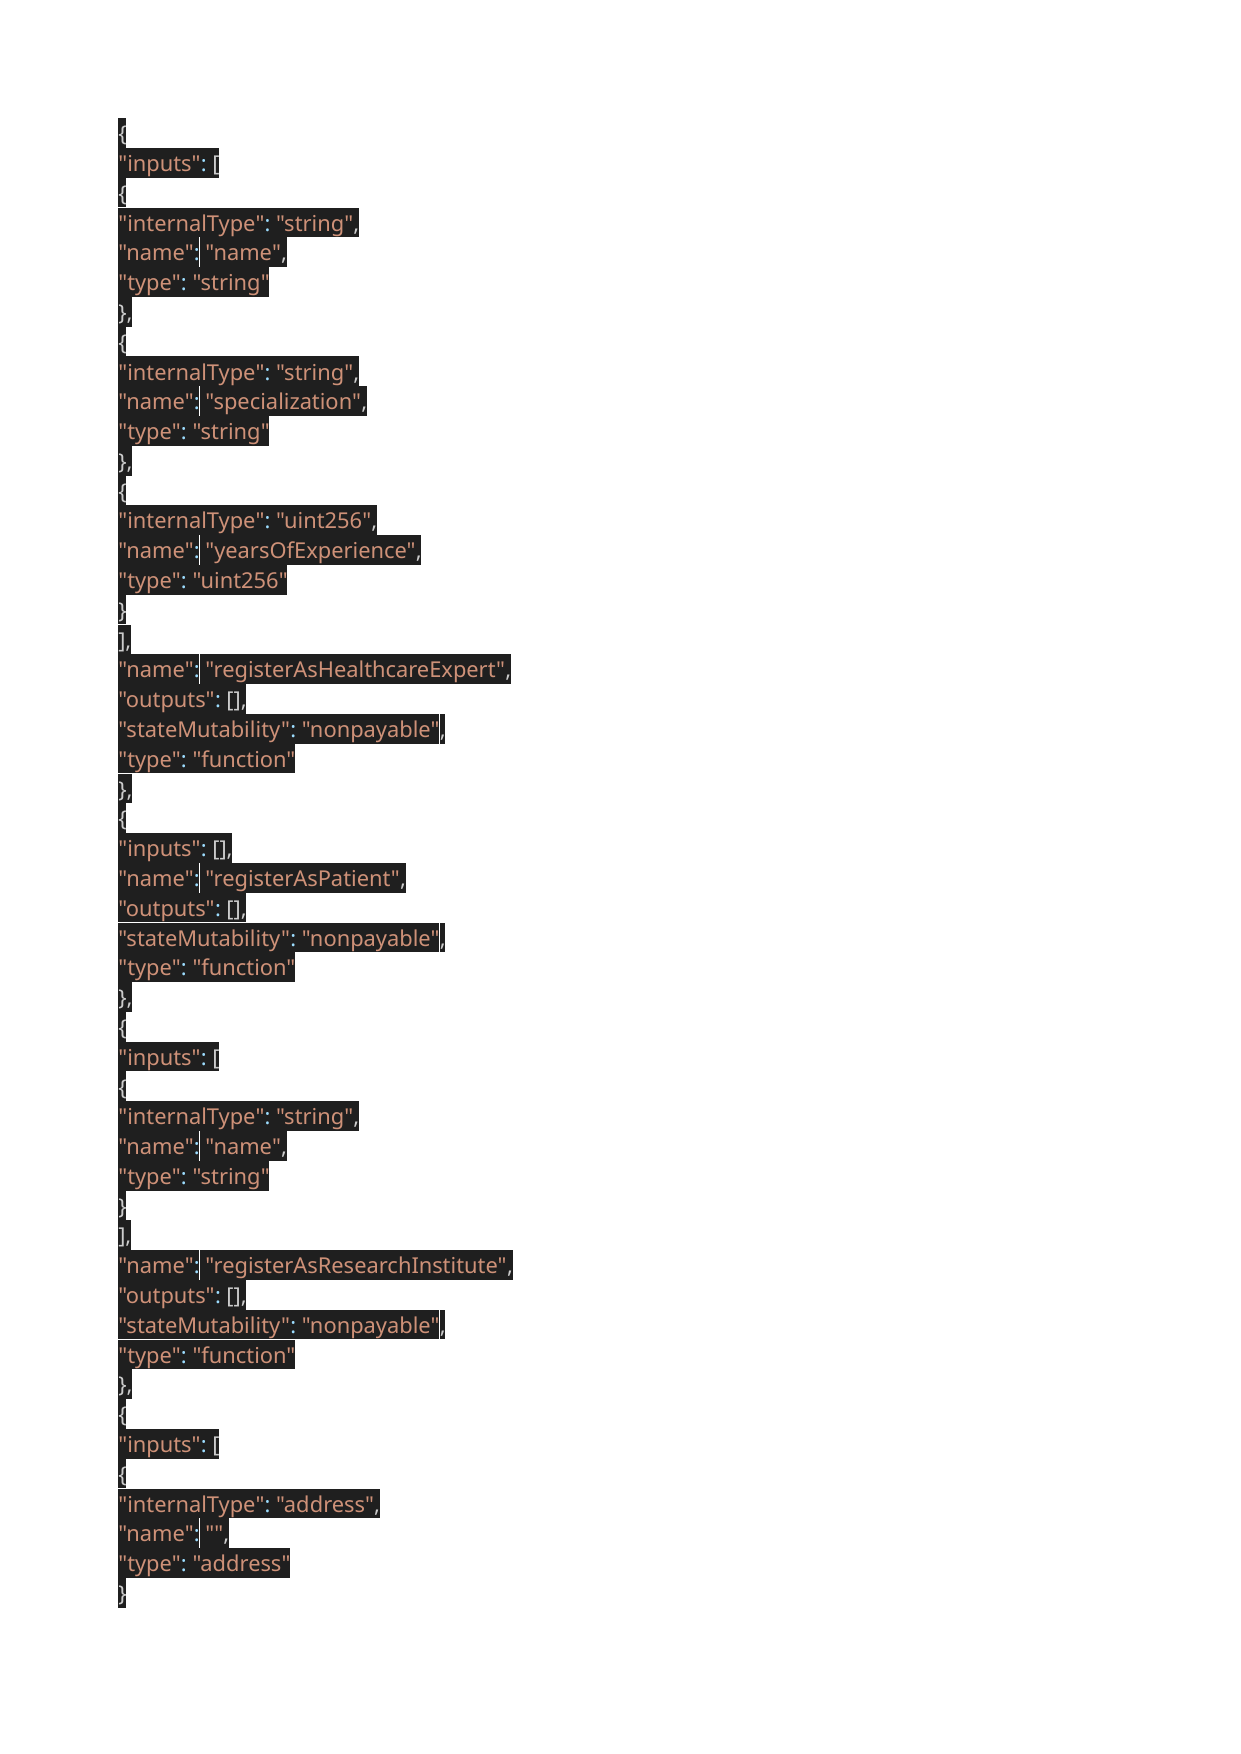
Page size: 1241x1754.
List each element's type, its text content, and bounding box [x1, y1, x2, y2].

text { [118, 1399, 1122, 1429]
text "stateMutability": "nonpayable", [118, 714, 1122, 744]
text ], [118, 1220, 1122, 1250]
text "name": "registerAsHealthcareExpert", [118, 654, 1122, 684]
text "inputs": [ [118, 148, 1122, 178]
text "type": "address" [118, 1548, 1122, 1578]
text "internalType": "address", [118, 1488, 1122, 1518]
text "internalType": "string", [118, 356, 1122, 386]
text } [118, 1578, 1122, 1608]
text "name": "name", [118, 1131, 1122, 1161]
text "type": "string" [118, 267, 1122, 297]
text }, [118, 982, 1122, 1012]
text "type": "function" [118, 744, 1122, 773]
text } [118, 595, 1122, 624]
text { [118, 118, 1122, 148]
text "inputs": [ [118, 1042, 1122, 1071]
text "stateMutability": "nonpayable", [118, 1310, 1122, 1339]
text "type": "string" [118, 1161, 1122, 1191]
text "internalType": "string", [118, 1101, 1122, 1131]
text { [118, 1459, 1122, 1488]
text { [118, 476, 1122, 505]
text "type": "string" [118, 416, 1122, 446]
text "outputs": [], [118, 893, 1122, 922]
text }, [118, 1369, 1122, 1399]
text { [118, 1071, 1122, 1101]
text { [118, 1012, 1122, 1042]
text } [118, 1191, 1122, 1220]
text }, [118, 446, 1122, 476]
text "type": "function" [118, 952, 1122, 982]
text "internalType": "string", [118, 207, 1122, 237]
text "name": "registerAsPatient", [118, 863, 1122, 893]
text }, [118, 297, 1122, 327]
text "outputs": [], [118, 1280, 1122, 1310]
text { [118, 803, 1122, 833]
text }, [118, 773, 1122, 803]
text "type": "function" [118, 1339, 1122, 1369]
text "name": "name", [118, 237, 1122, 267]
text "inputs": [ [118, 1429, 1122, 1459]
text "name": "registerAsResearchInstitute", [118, 1250, 1122, 1280]
text "internalType": "uint256", [118, 505, 1122, 535]
text "type": "uint256" [118, 565, 1122, 595]
text "stateMutability": "nonpayable", [118, 922, 1122, 952]
text "inputs": [], [118, 833, 1122, 863]
text "name": "specialization", [118, 386, 1122, 416]
text ], [118, 624, 1122, 654]
text { [118, 178, 1122, 207]
text "outputs": [], [118, 684, 1122, 714]
text "name": "yearsOfExperience", [118, 535, 1122, 565]
text { [118, 327, 1122, 356]
text "name": "", [118, 1518, 1122, 1548]
